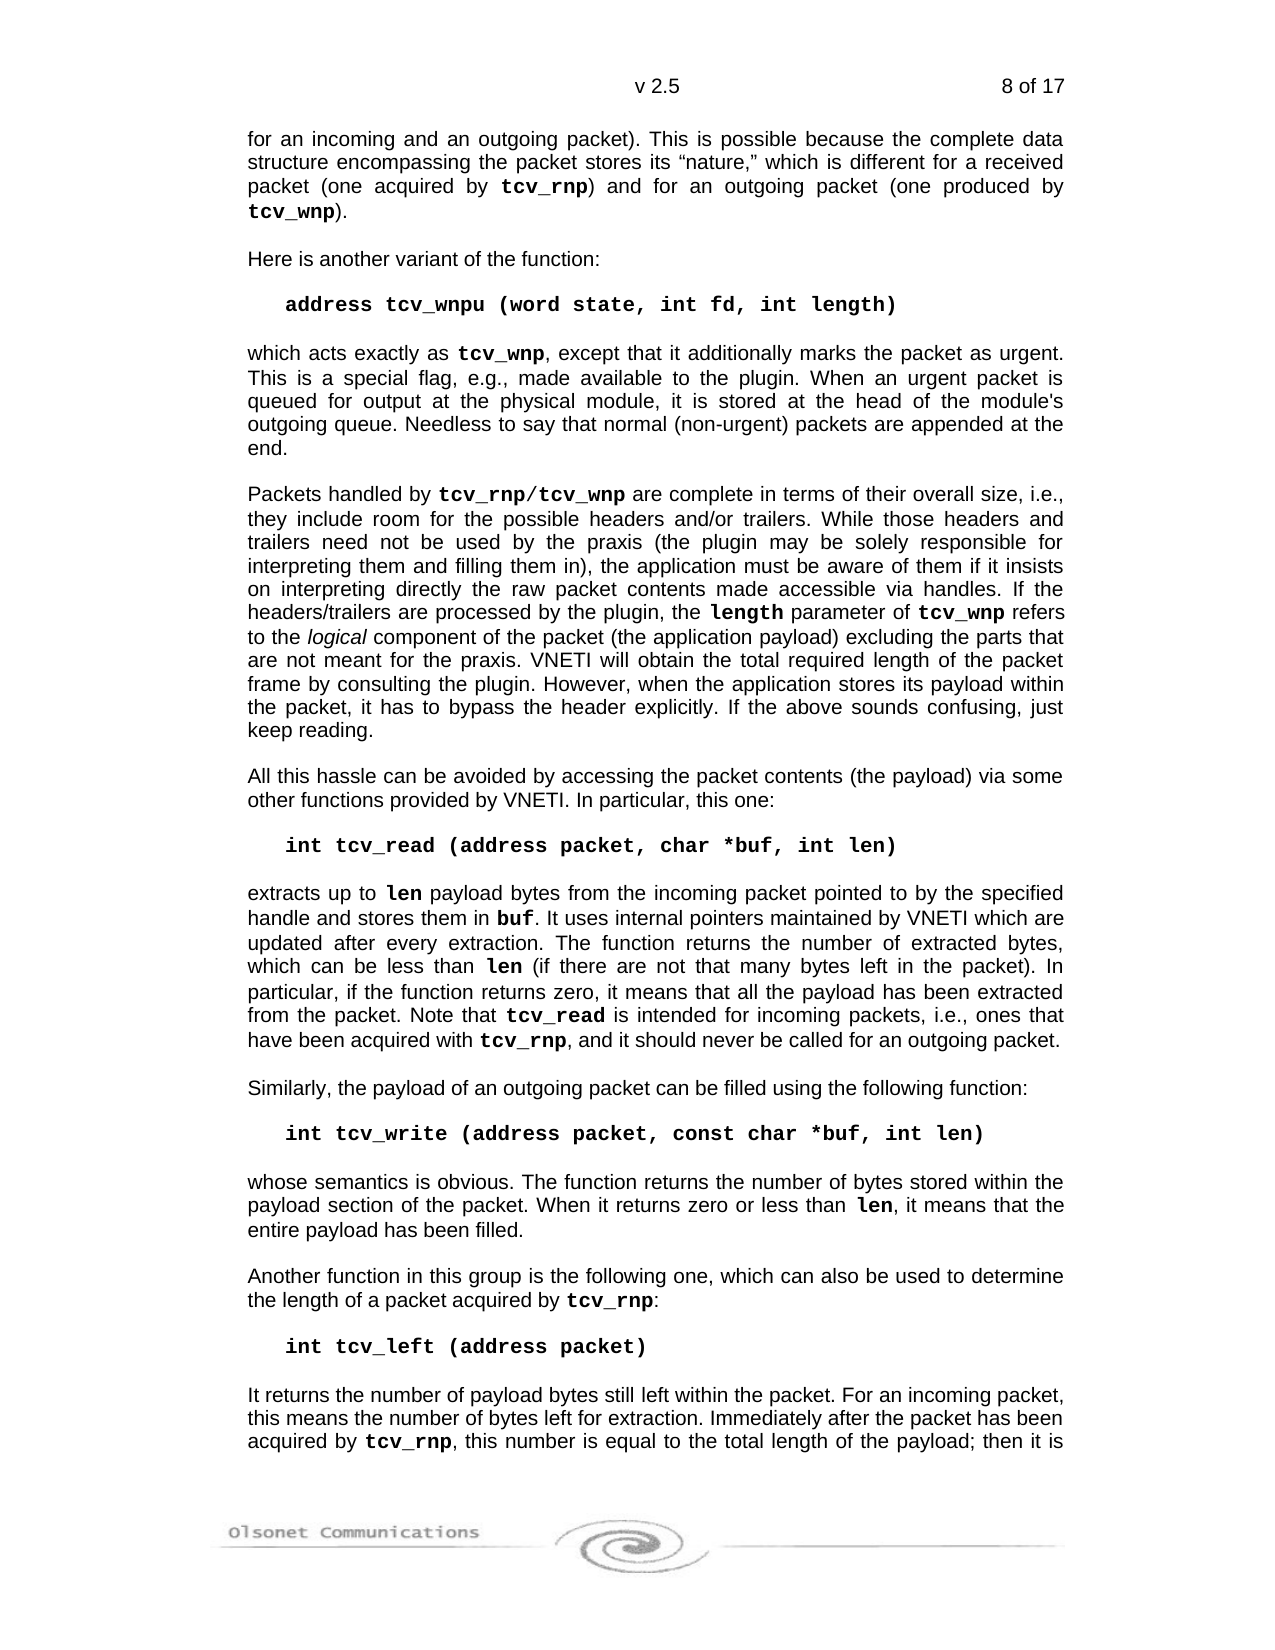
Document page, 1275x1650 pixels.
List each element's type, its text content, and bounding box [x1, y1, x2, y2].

text Another function in this group is the following one, which can also be used to determine the length of a packet acquired by tcv_rnp: [247, 1265, 1065, 1313]
text int tcv_write (address packet, const char *buf, int len) [285, 1123, 1065, 1147]
picture [210, 1504, 1065, 1596]
text for an incoming and an outgoing packet). This is possible because the complete data structure encompassing the packet stores its “nature,” which is different for a received packet (one acquired by tcv_rnp) and for an outgoing packet (one produced by tcv_wnp). [247, 128, 1065, 224]
text Here is another variant of the function: [247, 248, 1065, 271]
text It returns the number of payload bytes still left within the packet. For an incoming packet, this means the number of bytes left for extraction. Immediately after the packet has been acquired by tcv_rnp, this number is equal to the total length of the payload; then it is [247, 1383, 1065, 1455]
text address tcv_wnpu (word state, int fd, int length) [285, 294, 1065, 318]
text which acts exactly as tcv_wnp, except that it additionally marks the packet as urgent. This is a special flag, e.g., made available to the plugin. When an urgent packet is queued for output at the physical module, it is stored at the head of the module's outgoing queue. Needless to say that normal (non-urgent) packets are appended at the end. [247, 341, 1065, 459]
text Similarly, the payload of an outgoing packet can be filled using the following function: [247, 1077, 1065, 1100]
text whose semantics is obvious. The function returns the number of bytes stored within the payload section of the packet. When it returns zero or less than len, it means that the entire payload has been filled. [247, 1170, 1065, 1242]
text All this hassle can be avoided by accessing the packet contents (the payload) via some other functions provided by VNETI. In particular, this one: [247, 765, 1065, 812]
text Packets handled by tcv_rnp/tcv_wnp are complete in terms of their overall size, i.e., they include room for the possible headers and/or trailers. While those headers and trailers need not be used by the praxis (the plugin may be solely responsible for interpreting them and filling them in), the application must be aware of them if it insists on interpreting directly the raw packet contents made accessible via handles. If the headers/trailers are processed by the plugin, the length parameter of tcv_wnp refers to the logical component of the packet (the application payload) excluding the parts that are not meant for the praxis. VNETI will obtain the total required length of the packet frame by consulting the plugin. However, when the application stores its payload within the packet, it has to bypass the header explicitly. If the above sounds confusing, just keep reading. [247, 483, 1065, 742]
text extracts up to len payload bytes from the incoming packet pointed to by the specified handle and stores them in buf. It uses internal pointers maintained by VNETI which are updated after every extraction. The function returns the number of extracted bytes, which can be less than len (if there are not that many bytes left in the packet). In particular, if the function returns zero, it means that all the payload has been extracted from the packet. Note that tcv_read is intended for incoming packets, i.e., ones that have been acquired with tcv_rnp, and it should never be called for an outgoing packet. [247, 882, 1065, 1054]
text int tcv_read (address packet, char *buf, int len) [285, 835, 1065, 858]
text int tcv_left (address packet) [285, 1337, 1065, 1360]
